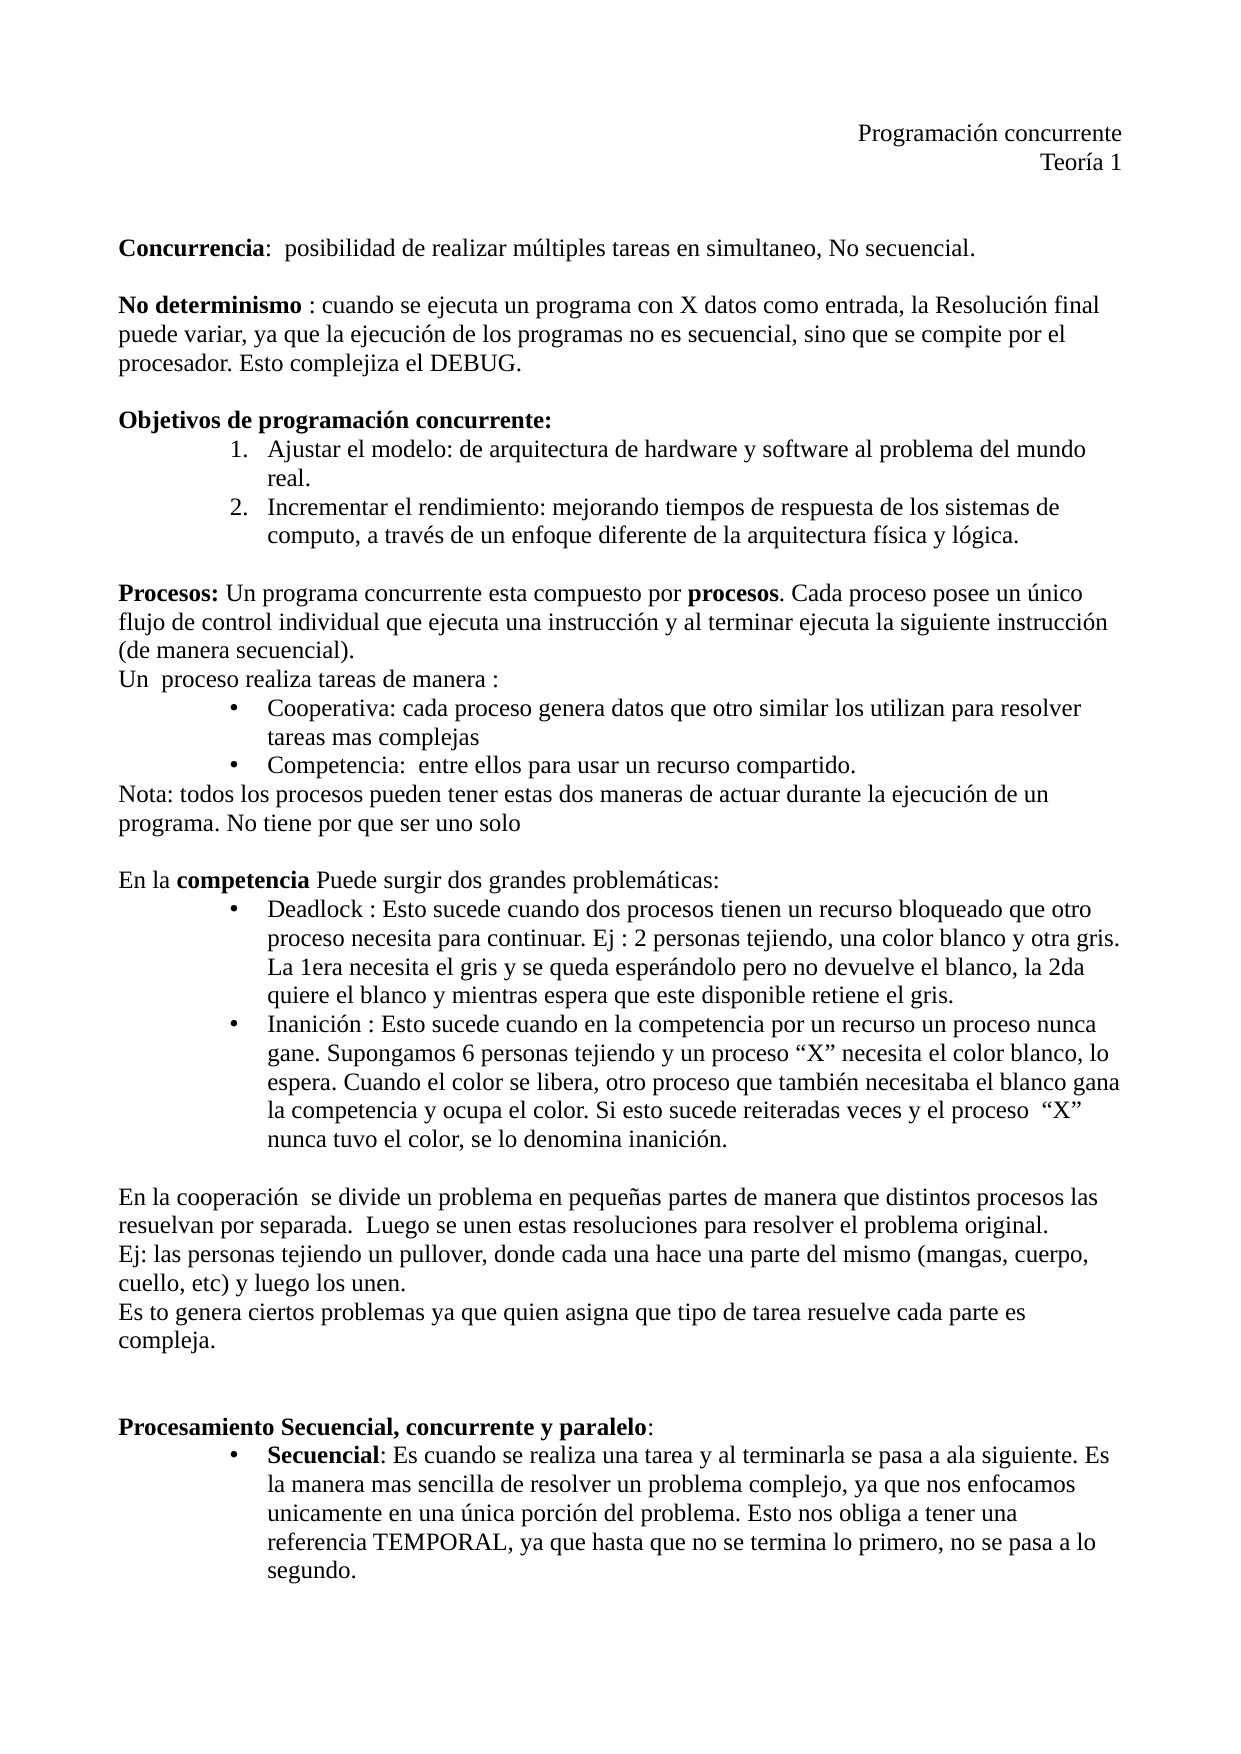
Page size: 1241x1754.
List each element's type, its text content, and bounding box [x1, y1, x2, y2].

list Ajustar el modelo: de arquitectura de hardware y software al problema del mundo real. [229, 434, 1122, 492]
list Secuencial: Es cuando se realiza una tarea y al terminarla se pasa a ala siguiente. Es la manera mas sencilla de resolver un problema complejo, ya que nos enfocamos unicamente en una única porción del problema. Esto nos obliga a tener una referencia TEMPORAL, ya que hasta que no se termina lo primero, no se pasa a lo segundo. [229, 1441, 1122, 1584]
text En la cooperación se divide un problema en pequeñas partes de manera que distintos procesos las resuelvan por separada. Luego se unen estas resoluciones para resolver el problema original. [118, 1182, 1122, 1239]
text Nota: todos los procesos pueden tener estas dos maneras de actuar durante la ejecución de un programa. No tiene por que ser uno solo [118, 779, 1122, 837]
text Procesamiento Secuencial, concurrente y paralelo: [118, 1412, 1122, 1441]
text Un proceso realiza tareas de manera : [118, 664, 1122, 693]
text Es to genera ciertos problemas ya que quien asigna que tipo de tarea resuelve cada parte es compleja. [118, 1297, 1122, 1354]
text En la competencia Puede surgir dos grandes problemáticas: [118, 866, 1122, 894]
text Ej: las personas tejiendo un pullover, donde cada una hace una parte del mismo (mangas, cuerpo, cuello, etc) y luego los unen. [118, 1239, 1122, 1297]
text No determinismo : cuando se ejecuta un programa con X datos como entrada, la Resolución final puede variar, ya que la ejecución de los programas no es secuencial, sino que se compite por el procesador. Esto complejiza el DEBUG. [118, 291, 1122, 377]
list Inanición : Esto sucede cuando en la competencia por un recurso un proceso nunca gane. Supongamos 6 personas tejiendo y un proceso “X” necesita el color blanco, lo espera. Cuando el color se libera, otro proceso que también necesitaba el blanco gana la competencia y ocupa el color. Si esto sucede reiteradas veces y el proceso “X” nunca tuvo el color, se lo denomina inanición. [229, 1009, 1122, 1153]
list Deadlock : Esto sucede cuando dos procesos tienen un recurso bloqueado que otro proceso necesita para continuar. Ej : 2 personas tejiendo, una color blanco y otra gris. La 1era necesita el gris y se queda esperándolo pero no devuelve el blanco, la 2da quiere el blanco y mientras espera que este disponible retiene el gris. [229, 894, 1122, 1009]
list Cooperativa: cada proceso genera datos que otro similar los utilizan para resolver tareas mas complejas [229, 693, 1122, 751]
list Competencia: entre ellos para usar un recurso compartido. [229, 751, 1122, 779]
text Objetivos de programación concurrente: [118, 406, 1122, 434]
text Programación concurrente [118, 118, 1122, 147]
text Teoría 1 [118, 147, 1122, 176]
list Incrementar el rendimiento: mejorando tiempos de respuesta de los sistemas de computo, a través de un enfoque diferente de la arquitectura física y lógica. [229, 492, 1122, 549]
text Concurrencia: posibilidad de realizar múltiples tareas en simultaneo, No secuencial. [118, 233, 1122, 262]
text Procesos: Un programa concurrente esta compuesto por procesos. Cada proceso posee un único flujo de control individual que ejecuta una instrucción y al terminar ejecuta la siguiente instrucción (de manera secuencial). [118, 578, 1122, 664]
